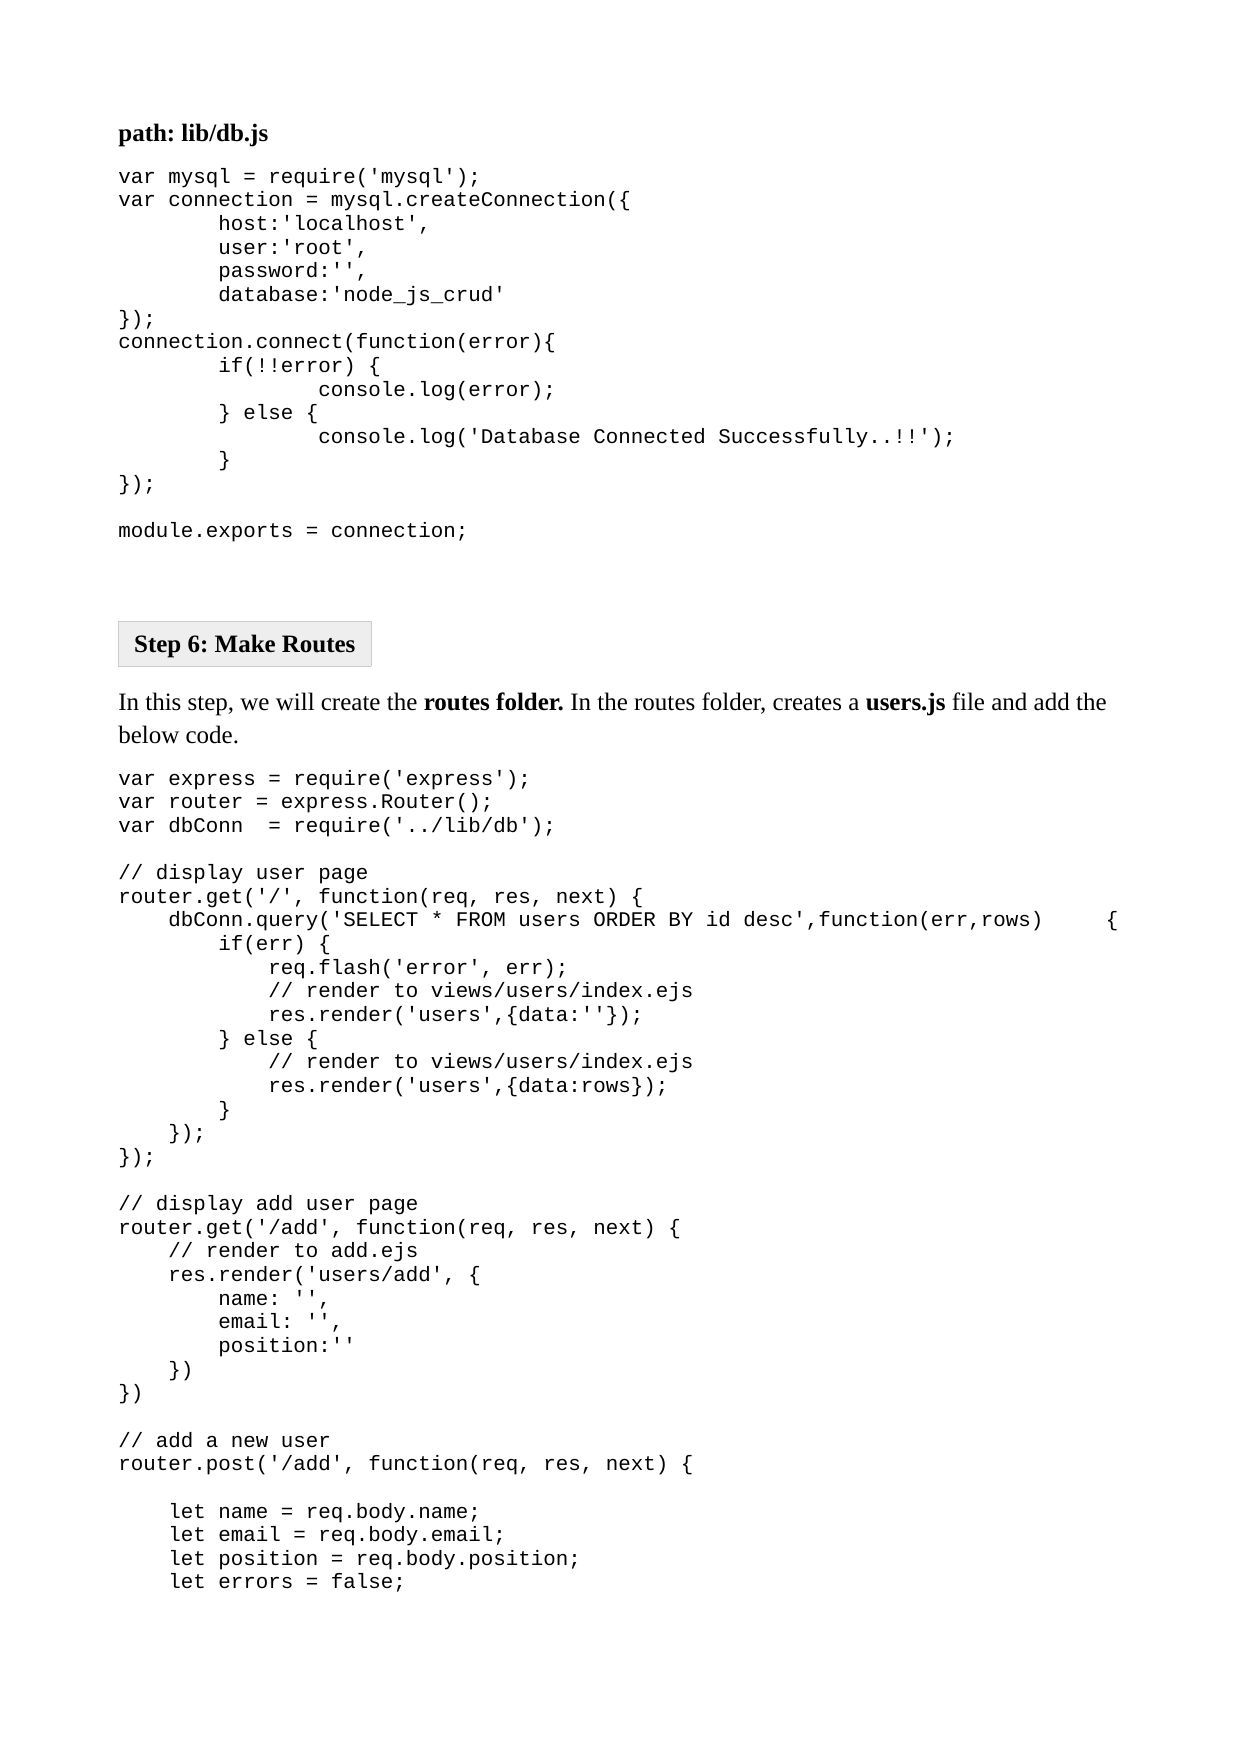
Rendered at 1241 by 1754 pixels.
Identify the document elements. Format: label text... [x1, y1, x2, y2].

text let position = req.body.position; [118, 1548, 1122, 1572]
text }) [118, 1359, 1122, 1382]
text }); [118, 473, 1122, 497]
text router.get('/', function(req, res, next) { [118, 886, 1122, 909]
text } [118, 1099, 1122, 1122]
text // add a new user [118, 1430, 1122, 1453]
text }); [118, 1146, 1122, 1169]
text } else { [118, 402, 1122, 426]
text res.render('users/add', { [118, 1264, 1122, 1288]
text // render to add.ejs [118, 1241, 1122, 1264]
text let errors = false; [118, 1572, 1122, 1595]
text host:'localhost', [118, 213, 1122, 237]
text database:'node_js_crud' [118, 284, 1122, 308]
text // display user page [118, 862, 1122, 886]
text // render to views/users/index.ejs [118, 980, 1122, 1004]
text path: lib/db.js [118, 118, 1122, 147]
text console.log('Database Connected Successfully..!!'); [118, 426, 1122, 449]
text name: '', [118, 1288, 1122, 1311]
text router.post('/add', function(req, res, next) { [118, 1453, 1122, 1477]
text var dbConn = require('../lib/db'); [118, 815, 1122, 838]
text var mysql = require('mysql'); [118, 166, 1122, 189]
text In this step, we will create the routes folder. In the routes folder, creates a users.js file and add the below code. [118, 687, 1122, 749]
text if(err) { [118, 933, 1122, 957]
text dbConn.query('SELECT * FROM users ORDER BY id desc',function(err,rows) { [118, 909, 1122, 933]
text connection.connect(function(error){ [118, 331, 1122, 355]
text } [118, 449, 1122, 473]
text }) [118, 1382, 1122, 1406]
text router.get('/add', function(req, res, next) { [118, 1217, 1122, 1241]
text var connection = mysql.createConnection({ [118, 189, 1122, 213]
text res.render('users',{data:''}); [118, 1004, 1122, 1028]
text var router = express.Router(); [118, 791, 1122, 815]
text module.exports = connection; [118, 520, 1122, 544]
text // display add user page [118, 1193, 1122, 1217]
text var express = require('express'); [118, 768, 1122, 791]
text let name = req.body.name; [118, 1501, 1122, 1524]
text let email = req.body.email; [118, 1524, 1122, 1548]
text } else { [118, 1028, 1122, 1051]
text console.log(error); [118, 378, 1122, 402]
text user:'root', [118, 237, 1122, 260]
text if(!!error) { [118, 355, 1122, 378]
text email: '', [118, 1311, 1122, 1335]
text position:'' [118, 1335, 1122, 1359]
text // render to views/users/index.ejs [118, 1051, 1122, 1075]
text password:'', [118, 260, 1122, 284]
text req.flash('error', err); [118, 957, 1122, 980]
text }); [118, 1122, 1122, 1146]
text Step 6: Make Routes [119, 622, 371, 666]
text }); [118, 308, 1122, 331]
text [372, 621, 1122, 666]
text res.render('users',{data:rows}); [118, 1075, 1122, 1099]
